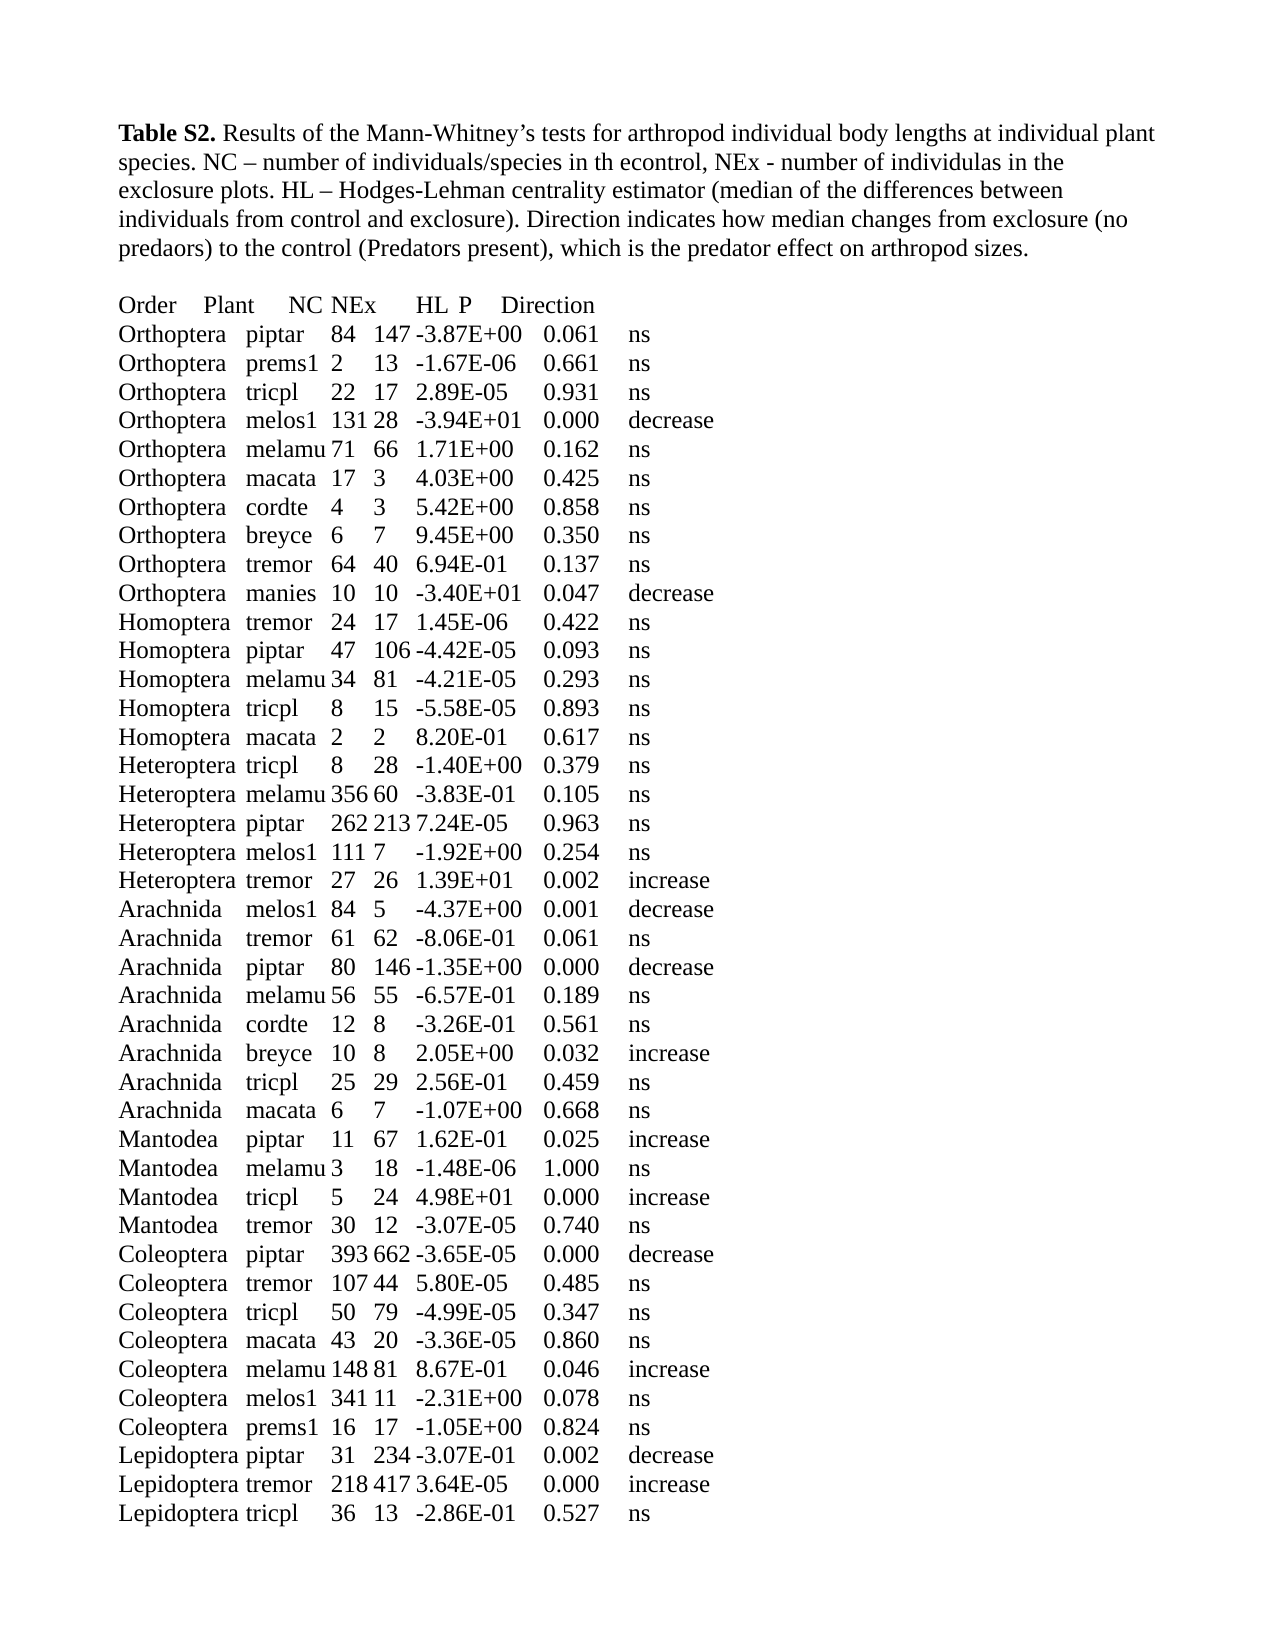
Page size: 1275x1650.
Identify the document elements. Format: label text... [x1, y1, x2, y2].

text Order Plant NC NEx HL P Direction [118, 291, 1157, 319]
text Table S2. Results of the Mann-Whitney’s tests for arthropod individual body lengths at individual plant species. NC – number of individuals/species in th econtrol, NEx - number of individulas in the exclosure plots. HL – Hodges-Lehman centrality estimator (median of the differences between individuals from control and exclosure). Direction indicates how median changes from exclosure (no predaors) to the control (Predators present), which is the predator effect on arthropod sizes. [118, 118, 1157, 262]
text Orthoptera cordte 4 3 5.42E+00 0.858 ns [118, 492, 1157, 521]
text Homoptera melamu 34 81 -4.21E-05 0.293 ns [118, 664, 1157, 693]
text Mantodea melamu 3 18 -1.48E-06 1.000 ns [118, 1153, 1157, 1182]
text Arachnida melos1 84 5 -4.37E+00 0.001 decrease [118, 894, 1157, 923]
text Orthoptera melos1 131 28 -3.94E+01 0.000 decrease [118, 406, 1157, 434]
text Orthoptera tremor 64 40 6.94E-01 0.137 ns [118, 549, 1157, 578]
text Homoptera tricpl 8 15 -5.58E-05 0.893 ns [118, 693, 1157, 722]
text Coleoptera macata 43 20 -3.36E-05 0.860 ns [118, 1326, 1157, 1354]
text Homoptera tremor 24 17 1.45E-06 0.422 ns [118, 607, 1157, 636]
text Lepidoptera piptar 31 234 -3.07E-01 0.002 decrease [118, 1441, 1157, 1469]
text Arachnida cordte 12 8 -3.26E-01 0.561 ns [118, 1009, 1157, 1038]
text Heteroptera melos1 111 7 -1.92E+00 0.254 ns [118, 837, 1157, 866]
text Homoptera piptar 47 106 -4.42E-05 0.093 ns [118, 636, 1157, 664]
text Coleoptera tremor 107 44 5.80E-05 0.485 ns [118, 1268, 1157, 1297]
text Coleoptera tricpl 50 79 -4.99E-05 0.347 ns [118, 1297, 1157, 1326]
text Mantodea tricpl 5 24 4.98E+01 0.000 increase [118, 1182, 1157, 1211]
text Orthoptera macata 17 3 4.03E+00 0.425 ns [118, 463, 1157, 492]
text Heteroptera tremor 27 26 1.39E+01 0.002 increase [118, 866, 1157, 894]
text Homoptera macata 2 2 8.20E-01 0.617 ns [118, 722, 1157, 751]
text Arachnida macata 6 7 -1.07E+00 0.668 ns [118, 1096, 1157, 1124]
text Orthoptera manies 10 10 -3.40E+01 0.047 decrease [118, 578, 1157, 607]
text Mantodea tremor 30 12 -3.07E-05 0.740 ns [118, 1211, 1157, 1239]
text Heteroptera piptar 262 213 7.24E-05 0.963 ns [118, 808, 1157, 837]
text Orthoptera prems1 2 13 -1.67E-06 0.661 ns [118, 348, 1157, 377]
text Coleoptera melos1 341 11 -2.31E+00 0.078 ns [118, 1383, 1157, 1412]
text Arachnida tremor 61 62 -8.06E-01 0.061 ns [118, 923, 1157, 952]
text Orthoptera breyce 6 7 9.45E+00 0.350 ns [118, 521, 1157, 549]
text Lepidoptera tremor 218 417 3.64E-05 0.000 increase [118, 1469, 1157, 1498]
text Orthoptera melamu 71 66 1.71E+00 0.162 ns [118, 434, 1157, 463]
text Coleoptera piptar 393 662 -3.65E-05 0.000 decrease [118, 1239, 1157, 1268]
text Heteroptera melamu 356 60 -3.83E-01 0.105 ns [118, 779, 1157, 808]
text Orthoptera tricpl 22 17 2.89E-05 0.931 ns [118, 377, 1157, 406]
text Orthoptera piptar 84 147 -3.87E+00 0.061 ns [118, 319, 1157, 348]
text Arachnida tricpl 25 29 2.56E-01 0.459 ns [118, 1067, 1157, 1096]
text Mantodea piptar 11 67 1.62E-01 0.025 increase [118, 1124, 1157, 1153]
text Arachnida melamu 56 55 -6.57E-01 0.189 ns [118, 981, 1157, 1009]
text Arachnida breyce 10 8 2.05E+00 0.032 increase [118, 1038, 1157, 1067]
text Heteroptera tricpl 8 28 -1.40E+00 0.379 ns [118, 751, 1157, 779]
text Coleoptera prems1 16 17 -1.05E+00 0.824 ns [118, 1412, 1157, 1441]
text Lepidoptera tricpl 36 13 -2.86E-01 0.527 ns [118, 1498, 1157, 1527]
text Coleoptera melamu 148 81 8.67E-01 0.046 increase [118, 1354, 1157, 1383]
text Arachnida piptar 80 146 -1.35E+00 0.000 decrease [118, 952, 1157, 981]
